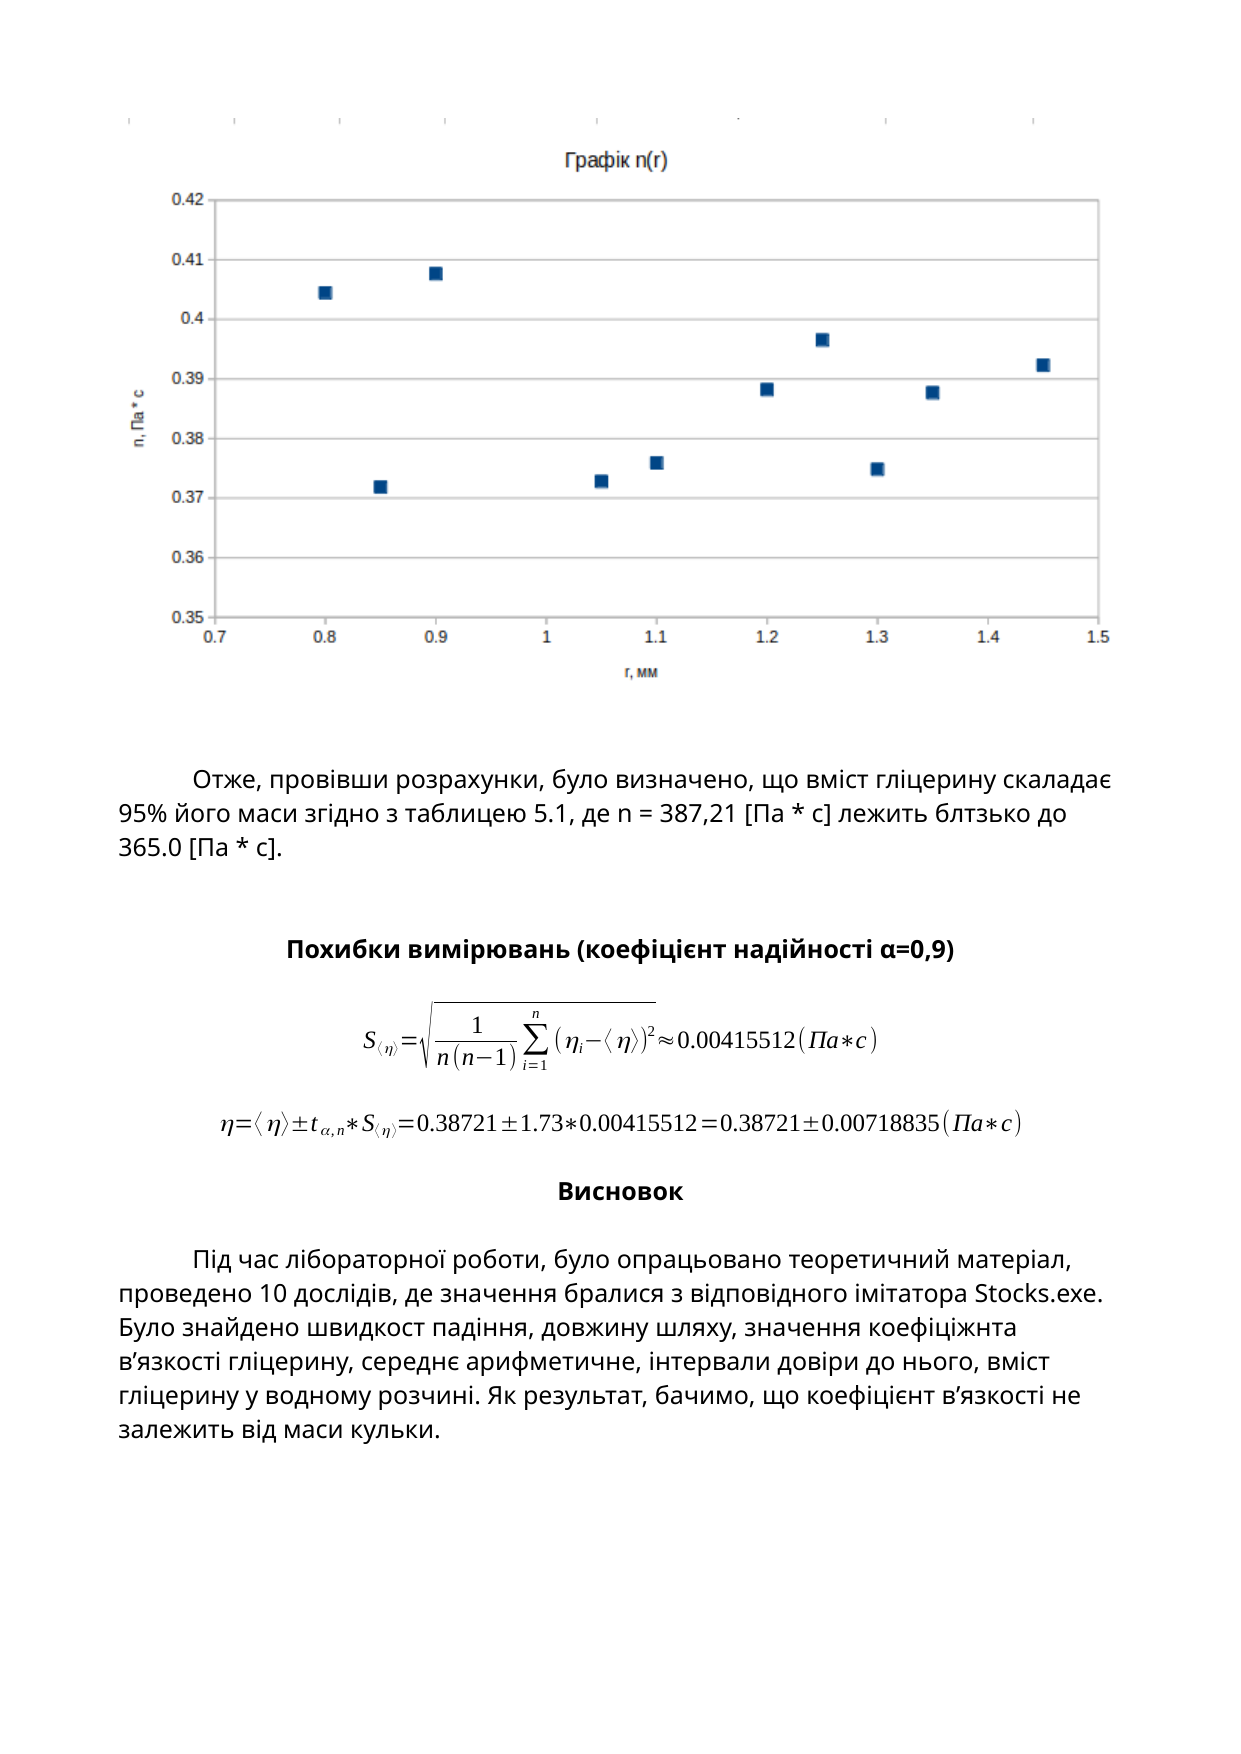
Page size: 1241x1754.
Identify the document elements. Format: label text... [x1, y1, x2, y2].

text Під час лібораторної роботи, було опрацьовано теоретичний матеріал, проведено 10 дослідів, де значення бралися з відповідного імітатора Stocks.exe. Було знайдено швидкост падіння, довжину шляху, значення коефіціжнта в’язкості гліцерину, середнє арифметичне, інтервали довіри до нього, вміст гліцерину у водному розчині. Як результат, бачимо, що коефіцієнт в’язкості не залежить від маси кульки. [118, 1242, 1122, 1446]
picture [118, 118, 1123, 694]
text Висновок [118, 1173, 1122, 1207]
text Похибки вимірювань (коефіцієнт надійності α=0,9) [118, 932, 1122, 966]
text Отже, провівши розрахунки, було визначено, що вміст гліцерину скаладає 95% його маси згідно з таблицею 5.1, де n = 387,21 [Па * с] лежить блтзько до 365.0 [Па * с]. [118, 762, 1122, 864]
